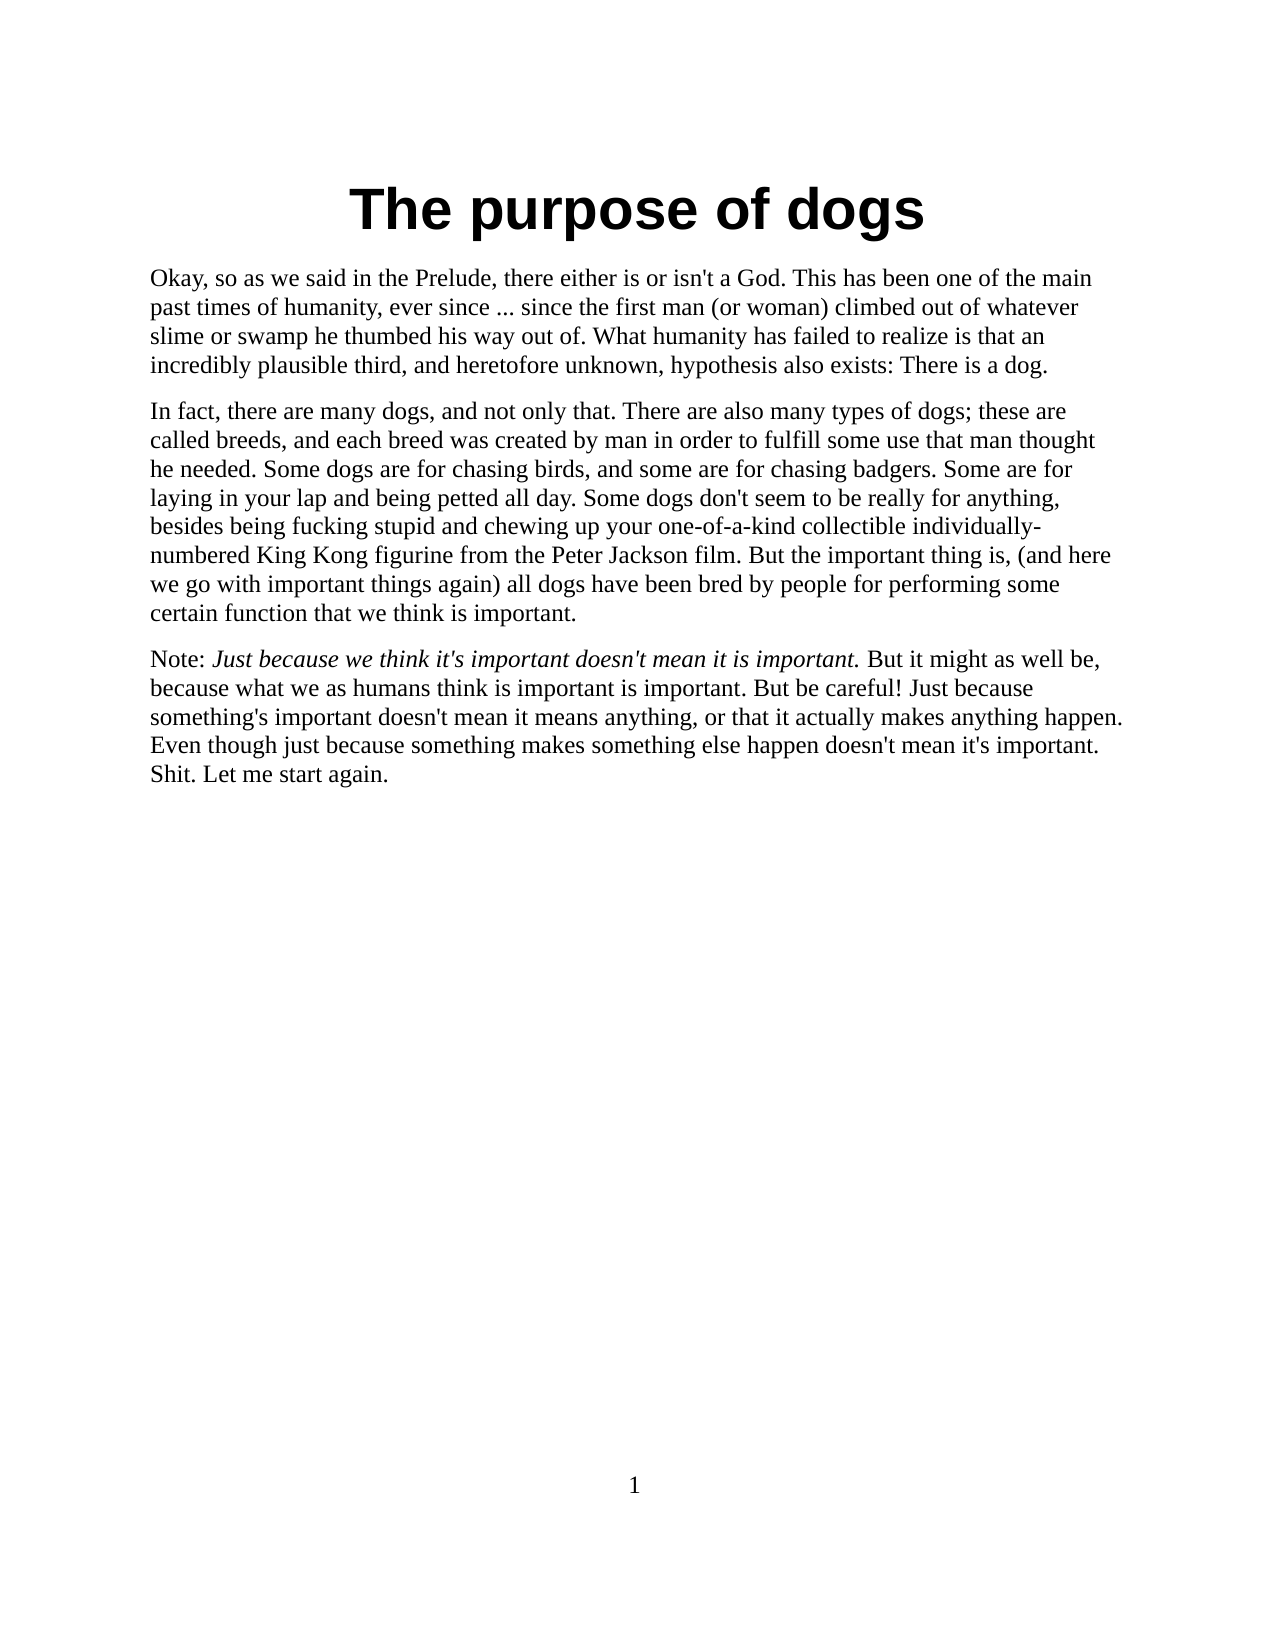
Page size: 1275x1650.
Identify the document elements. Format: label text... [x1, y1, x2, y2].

text In fact, there are many dogs, and not only that. There are also many types of dogs; these are called breeds, and each breed was created by man in order to fulfill some use that man thought he needed. Some dogs are for chasing birds, and some are for chasing badgers. Some are for laying in your lap and being petted all day. Some dogs don't seem to be really for anything, besides being fucking stupid and chewing up your one-of-a-kind collectible individually-numbered King Kong figurine from the Peter Jackson film. But the important thing is, (and here we go with important things again) all dogs have been bred by people for performing some certain function that we think is important. [150, 396, 1125, 626]
title The purpose of dogs [150, 175, 1125, 242]
text Note: Just because we think it's important doesn't mean it is important. But it might as well be, because what we as humans think is important is important. But be careful! Just because something's important doesn't mean it means anything, or that it actually makes anything happen. Even though just because something makes something else happen doesn't mean it's important. Shit. Let me start again. [150, 644, 1125, 788]
text Okay, so as we said in the Prelude, there either is or isn't a God. This has been one of the main past times of humanity, ever since ... since the first man (or woman) climbed out of whatever slime or swamp he thumbed his way out of. What humanity has failed to realize is that an incredibly plausible third, and heretofore unknown, hypothesis also exists: There is a dog. [150, 263, 1125, 378]
